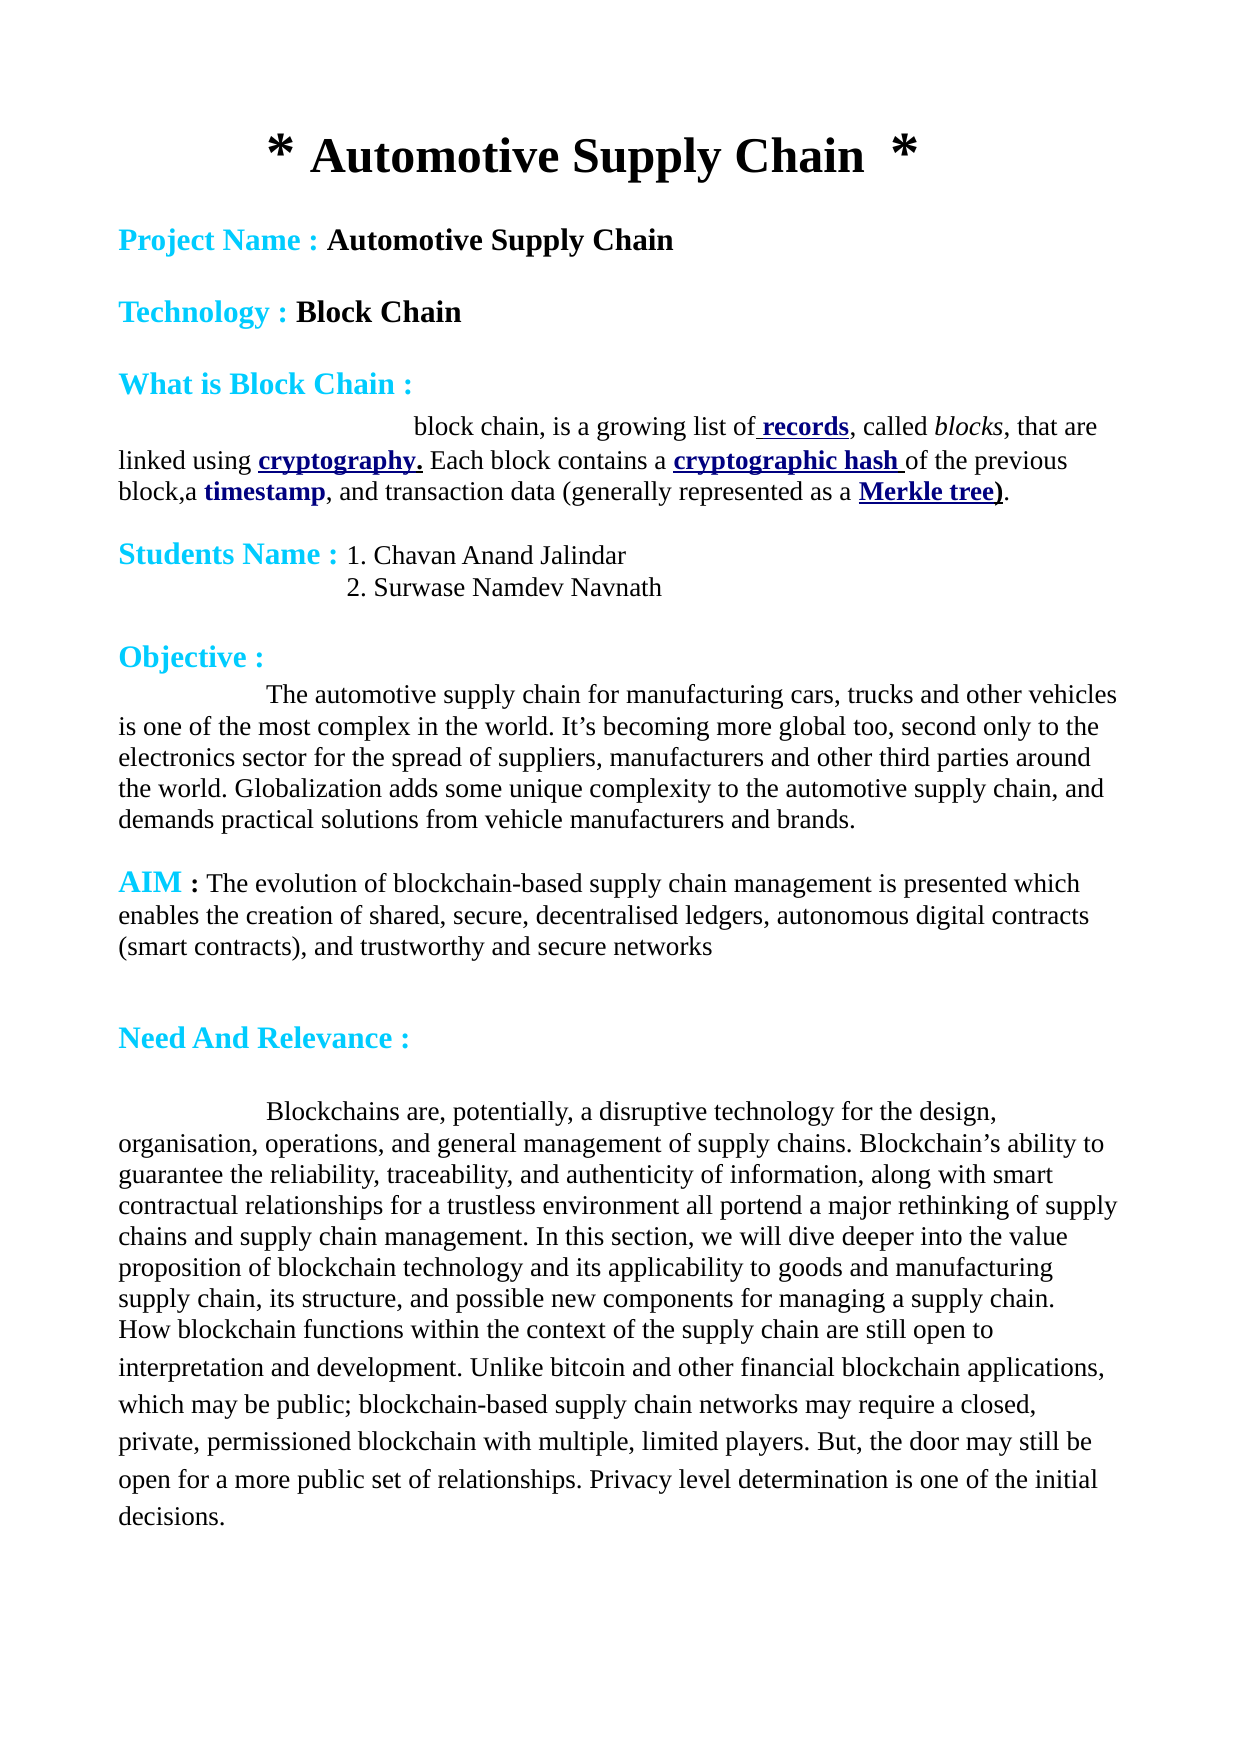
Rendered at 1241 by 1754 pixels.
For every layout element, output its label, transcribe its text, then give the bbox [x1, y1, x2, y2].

text Project Name : Automotive Supply Chain [118, 221, 1122, 257]
text Blockchains are, potentially, a disruptive technology for the design, organisation, operations, and general management of supply chains. Blockchain’s ability to guarantee the reliability, traceability, and authenticity of information, along with smart contractual relationships for a trustless environment all portend a major rethinking of supply chains and supply chain management. In this section, we will dive deeper into the value proposition of blockchain technology and its applicability to goods and manufacturing supply chain, its structure, and possible new components for managing a supply chain. [118, 1091, 1122, 1314]
text * Automotive Supply Chain * [118, 118, 1122, 185]
text The automotive supply chain for manufacturing cars, trucks and other vehicles is one of the most complex in the world. It’s becoming more global too, second only to the electronics sector for the spread of suppliers, manufacturers and other third parties around the world. Globalization adds some unique complexity to the automotive supply chain, and demands practical solutions from vehicle manufacturers and brands. [118, 674, 1122, 834]
text block chain, is a growing list of records, called blocks, that are linked using cryptography. Each block contains a cryptographic hash of the previous block,a timestamp, and transaction data (generally represented as a Merkle tree). [118, 401, 1122, 506]
text AIM : The evolution of blockchain-based supply chain management is presented which enables the creation of shared, secure, decentralised ledgers, autonomous digital contracts (smart contracts), and trustworthy and secure networks [118, 863, 1122, 961]
text Need And Relevance : [118, 1019, 1122, 1055]
text What is Block Chain : [118, 365, 1122, 401]
text Objective : [118, 638, 1122, 674]
text Students Name : 1. Chavan Anand Jalindar [118, 535, 1122, 571]
text 2. Surwase Namdev Navnath [118, 571, 1122, 602]
text Technology : Block Chain [118, 293, 1122, 329]
text How blockchain functions within the context of the supply chain are still open to interpretation and development. Unlike bitcoin and other financial blockchain applications, which may be public; blockchain-based supply chain networks may require a closed, private, permissioned blockchain with multiple, limited players. But, the door may still be open for a more public set of relationships. Privacy level determination is one of the initial decisions. [118, 1314, 1122, 1531]
